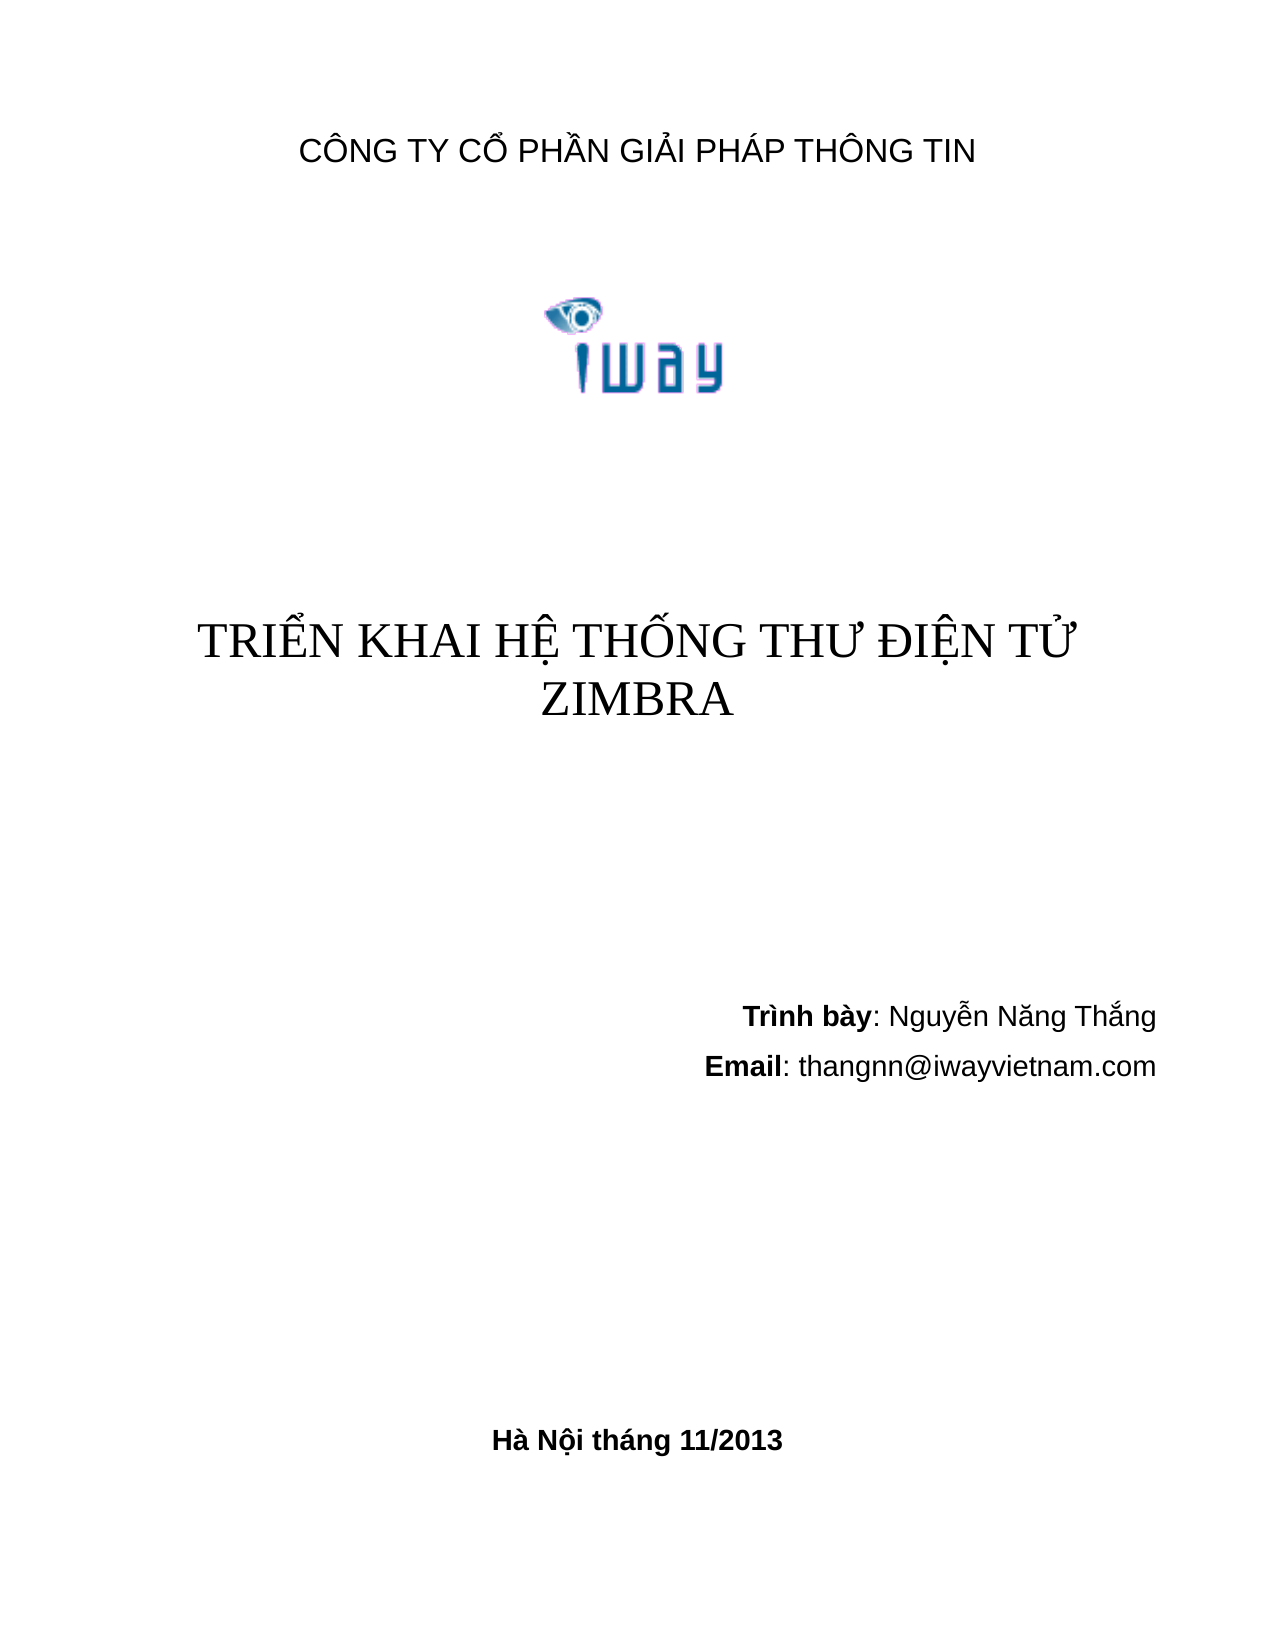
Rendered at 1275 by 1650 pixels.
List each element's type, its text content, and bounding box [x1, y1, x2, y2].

text Trình bày: Nguyễn Năng Thắng [157, 999, 1157, 1033]
text Email: thangnn@iwayvietnam.com [157, 1049, 1157, 1083]
text CÔNG TY CỔ PHẦN GIẢI PHÁP THÔNG TIN [118, 131, 1157, 169]
text TRIỂN KHAI HỆ THỐNG THƯ ĐIỆN TỬ ZIMBRA [118, 611, 1157, 726]
picture [543, 281, 732, 415]
text Hà Nội tháng 11/2013 [118, 1423, 1157, 1457]
